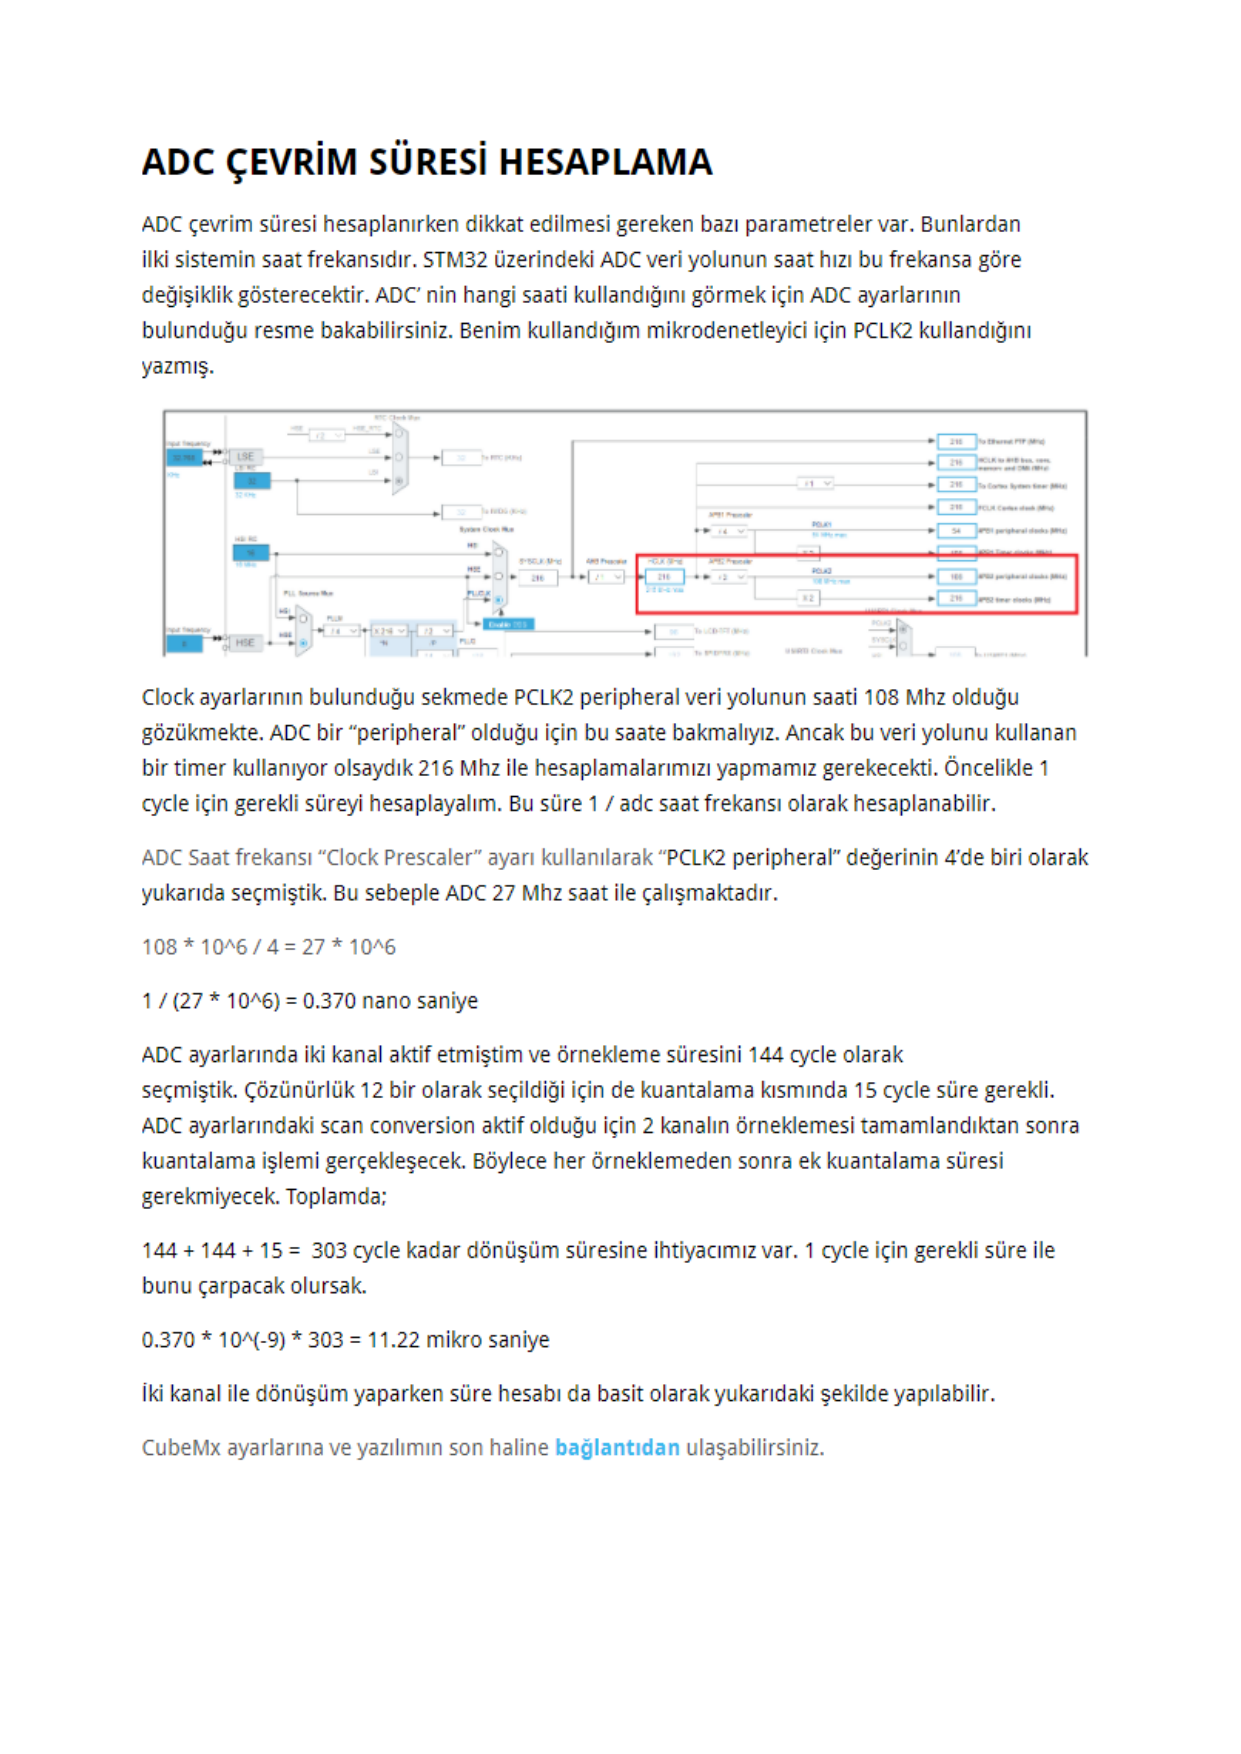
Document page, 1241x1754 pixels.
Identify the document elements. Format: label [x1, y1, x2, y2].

picture [118, 118, 1123, 1474]
